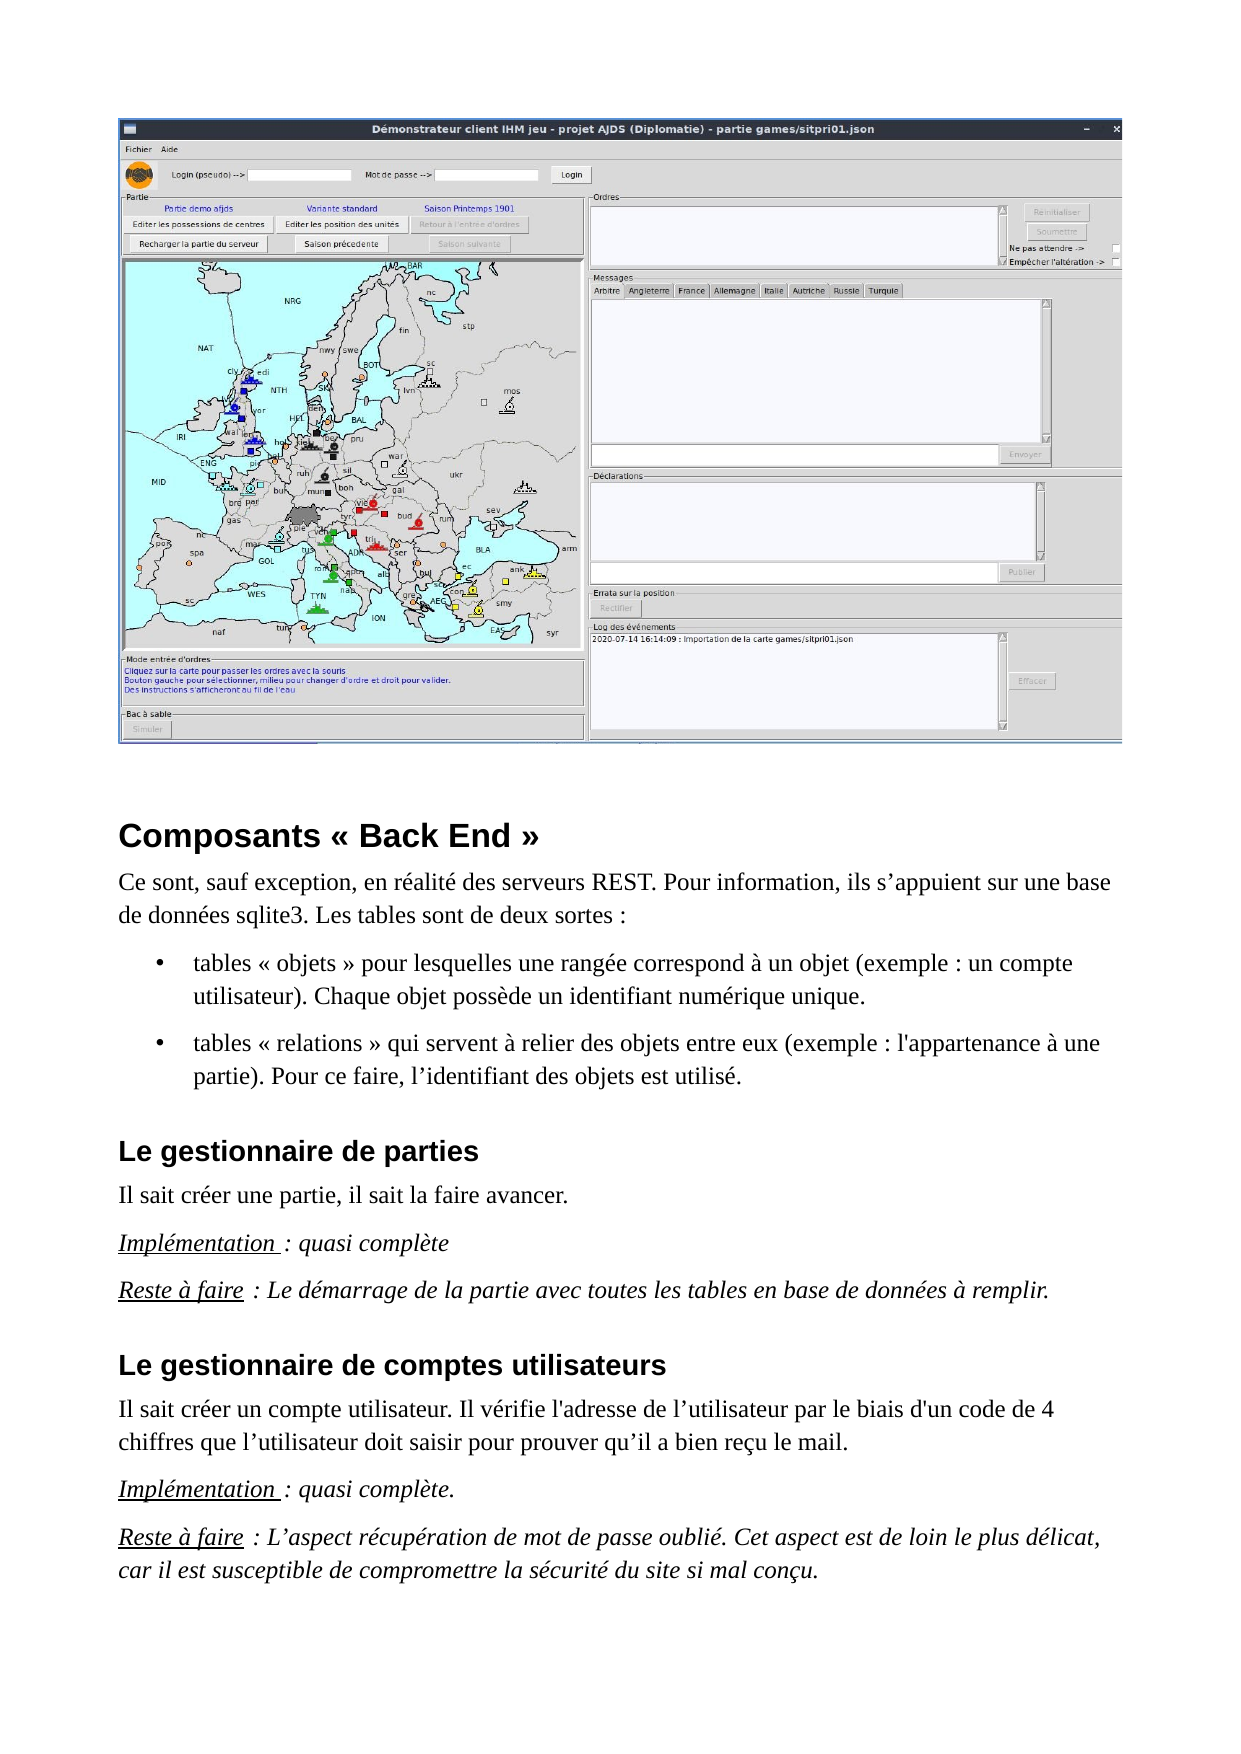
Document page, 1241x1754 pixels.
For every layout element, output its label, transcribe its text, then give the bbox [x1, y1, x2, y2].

text Ce sont, sauf exception, en réalité des serveurs REST. Pour information, ils s’appuient sur une base de données sqlite3. Les tables sont de deux sortes : [118, 867, 1122, 929]
text Reste à faire : Le démarrage de la partie avec toutes les tables en base de données à remplir. [118, 1275, 1122, 1304]
subtitle Le gestionnaire de comptes utilisateurs [118, 1348, 1122, 1381]
list tables « relations » qui servent à relier des objets entre eux (exemple : l'appartenance à une partie). Pour ce faire, l’identifiant des objets est utilisé. [156, 1028, 1122, 1090]
text Reste à faire : L’aspect récupération de mot de passe oublié. Cet aspect est de loin le plus délicat, car il est susceptible de compromettre la sécurité du site si mal conçu. [118, 1522, 1122, 1584]
text Il sait créer une partie, il sait la faire avancer. [118, 1180, 1122, 1209]
picture [118, 118, 1123, 744]
text Il sait créer un compte utilisateur. Il vérifie l'adresse de l’utilisateur par le biais d'un code de 4 chiffres que l’utilisateur doit saisir pour prouver qu’il a bien reçu le mail. [118, 1394, 1122, 1456]
subtitle Le gestionnaire de parties [118, 1134, 1122, 1168]
list tables « objets » pour lesquelles une rangée correspond à un objet (exemple : un compte utilisateur). Chaque objet possède un identifiant numérique unique. [156, 948, 1122, 1009]
text Implémentation : quasi complète [118, 1228, 1122, 1256]
text Implémentation : quasi complète. [118, 1474, 1122, 1503]
subtitle Composants « Back End » [118, 816, 1122, 855]
